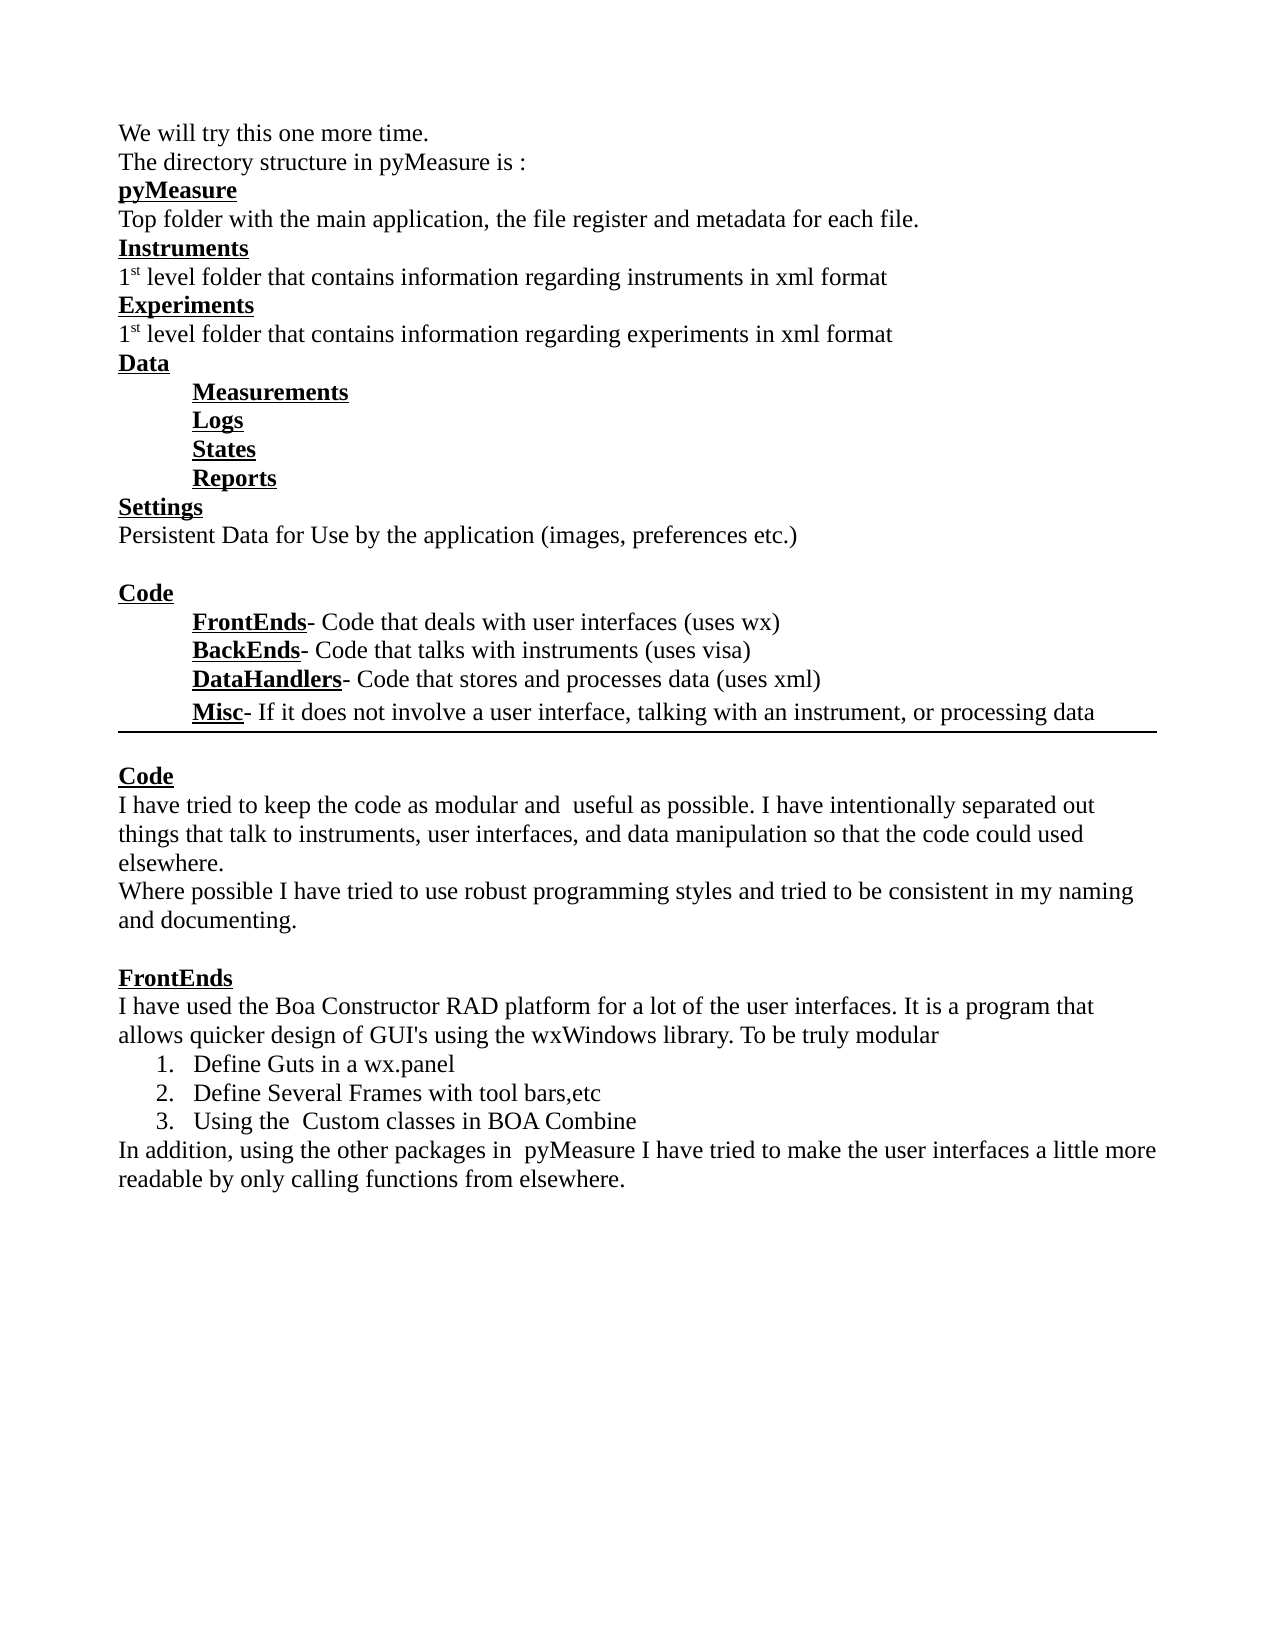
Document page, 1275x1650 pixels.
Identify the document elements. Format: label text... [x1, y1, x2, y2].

text Where possible I have tried to use robust programming styles and tried to be consistent in my naming and documenting. [118, 876, 1157, 934]
text Reports [118, 463, 1157, 492]
text DataHandlers- Code that stores and processes data (uses xml) [118, 664, 1157, 693]
text Code [118, 761, 1157, 790]
text Data [118, 348, 1157, 377]
text Persistent Data for Use by the application (images, preferences etc.) [118, 521, 1157, 549]
text 1st level folder that contains information regarding instruments in xml format [118, 262, 1157, 291]
text Top folder with the main application, the file register and metadata for each file. [118, 204, 1157, 233]
text Measurements [118, 377, 1157, 406]
text BackEnds- Code that talks with instruments (uses visa) [118, 636, 1157, 664]
list Define Guts in a wx.panel [156, 1049, 1157, 1078]
text FrontEnds- Code that deals with user interfaces (uses wx) [118, 607, 1157, 636]
text Code [118, 578, 1157, 607]
text States [118, 434, 1157, 463]
text Settings [118, 492, 1157, 521]
list Using the Custom classes in BOA Combine [156, 1106, 1157, 1135]
text Instruments [118, 233, 1157, 262]
text Logs [118, 406, 1157, 434]
text The directory structure in pyMeasure is : [118, 147, 1157, 176]
list Define Several Frames with tool bars,etc [156, 1078, 1157, 1106]
text 1st level folder that contains information regarding experiments in xml format [118, 319, 1157, 348]
text Misc- If it does not involve a user interface, talking with an instrument, or processing data [118, 693, 1157, 731]
text FrontEnds [118, 963, 1157, 991]
text I have tried to keep the code as modular and useful as possible. I have intentionally separated out things that talk to instruments, user interfaces, and data manipulation so that the code could used elsewhere. [118, 790, 1157, 876]
text In addition, using the other packages in pyMeasure I have tried to make the user interfaces a little more readable by only calling functions from elsewhere. [118, 1135, 1157, 1193]
text pyMeasure [118, 176, 1157, 204]
text We will try this one more time. [118, 118, 1157, 147]
text Experiments [118, 291, 1157, 319]
text I have used the Boa Constructor RAD platform for a lot of the user interfaces. It is a program that allows quicker design of GUI's using the wxWindows library. To be truly modular [118, 991, 1157, 1049]
